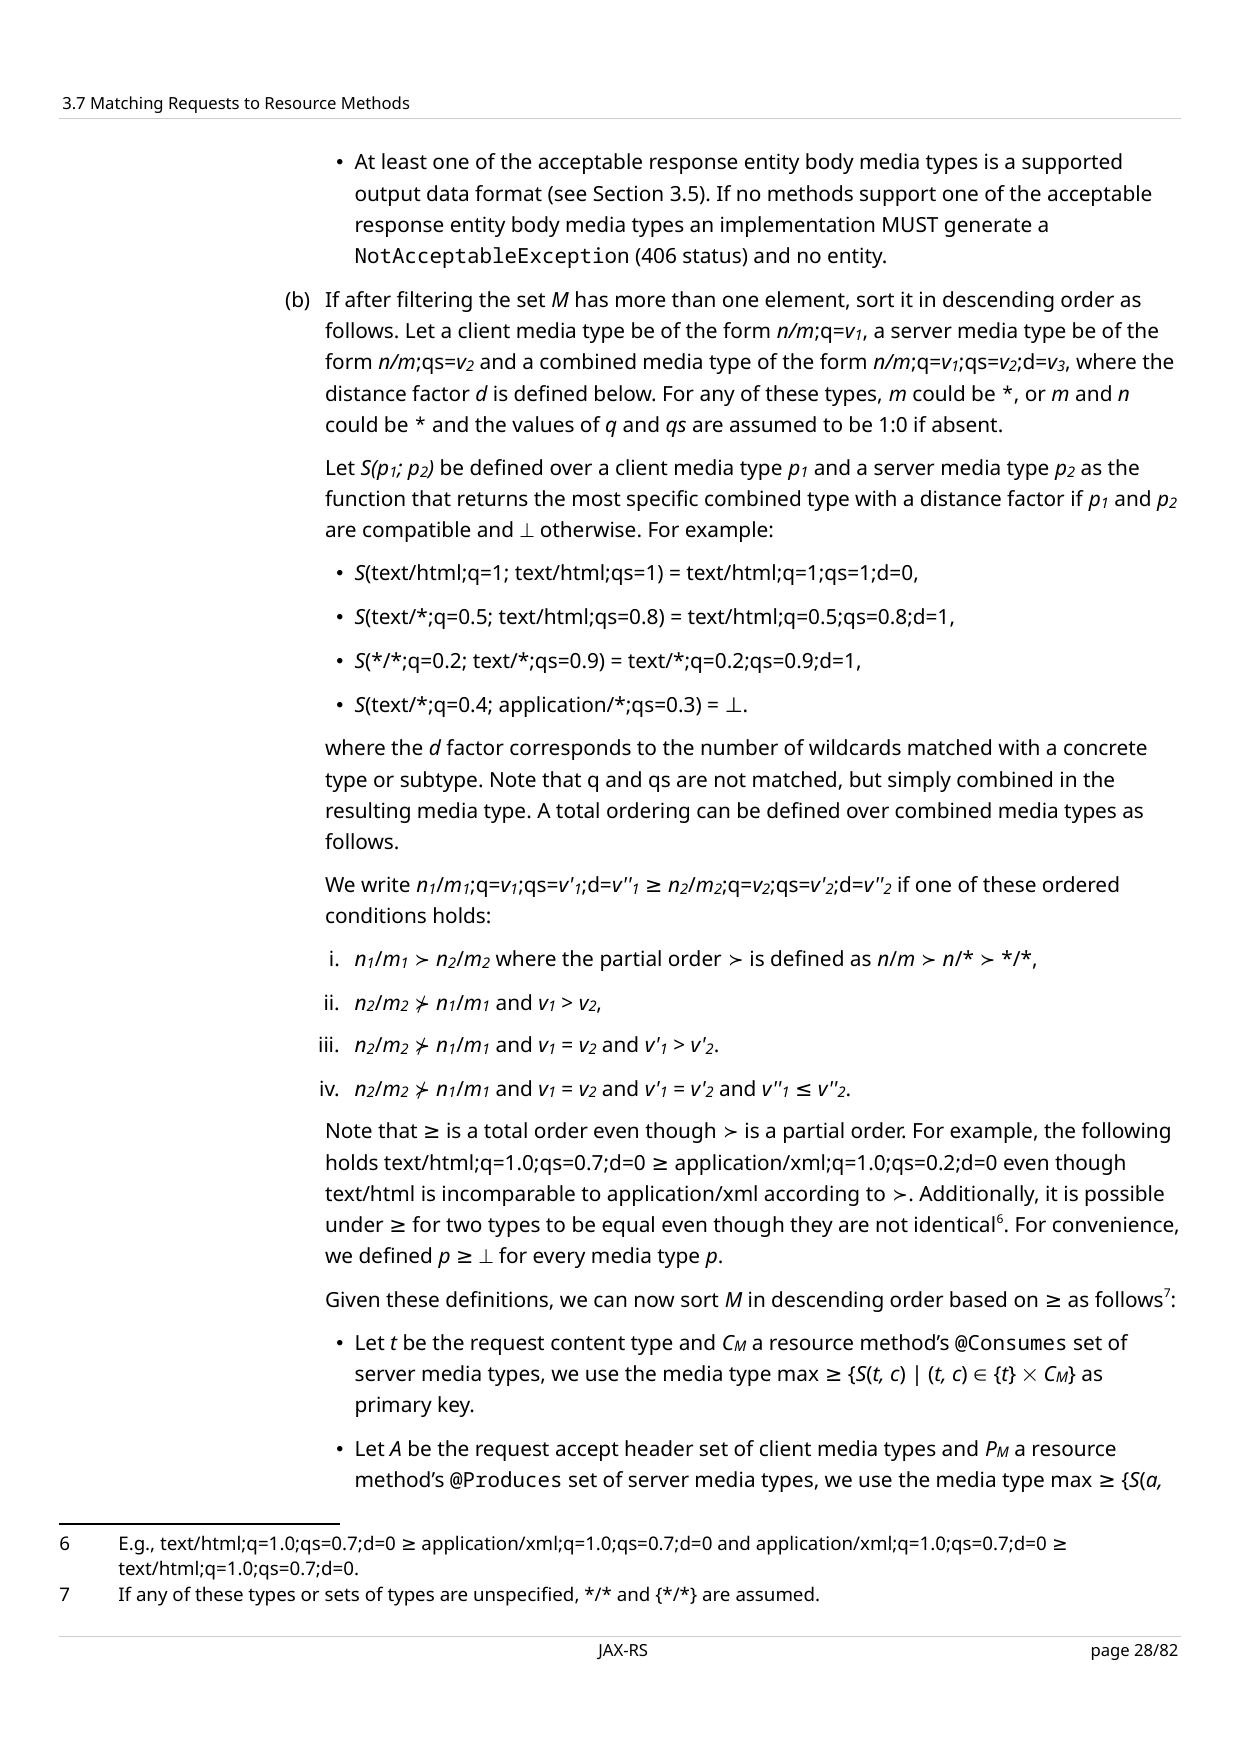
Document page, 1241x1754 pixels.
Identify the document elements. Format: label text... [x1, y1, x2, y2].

list S(text/*;q=0.4; application/*;qs=0.3) = ⊥. [339, 690, 1181, 718]
list S(*/*;q=0.2; text/*;qs=0.9) = text/*;q=0.2;qs=0.9;d=1, [339, 646, 1181, 674]
list n2/m2 ⊁ n1/m1 and v1 = v2 and v'1 > v'2. [339, 1031, 1181, 1059]
list If any of these types or sets of types are unspecified, */* and {*/*} are assumed. [59, 1581, 1181, 1606]
list Let t be the request content type and CM a resource method’s @Consumes set of server media types, we use the media type max ≥ {S(t, c) | (t, c) ∈ {t}  CM} as primary key. [339, 1328, 1181, 1419]
list Given these definitions, we can now sort M in descending order based on ≥ as follows: [310, 1285, 1181, 1313]
list Note that ≥ is a total order even though ≻ is a partial order. For example, the following holds text/html;q=1.0;qs=0.7;d=0 ≥ application/xml;q=1.0;qs=0.2;d=0 even though text/html is incomparable to application/xml according to ≻. Additionally, it is possible under ≥ for two types to be equal even though they are not identical. For convenience, we defined p ≥ ⊥ for every media type p. [310, 1117, 1181, 1270]
list Let S(p1; p2) be defined over a client media type p1 and a server media type p2 as the function that returns the most specific combined type with a distance factor if p1 and p2 are compatible and ⊥ otherwise. For example: [310, 453, 1181, 544]
list At least one of the acceptable response entity body media types is a supported output data format (see Section 3.5). If no methods support one of the acceptable response entity body media types an implementation MUST generate a NotAcceptableException (406 status) and no entity. [339, 147, 1181, 270]
list E.g., text/html;q=1.0;qs=0.7;d=0 ≥ application/xml;q=1.0;qs=0.7;d=0 and application/xml;q=1.0;qs=0.7;d=0 ≥ text/html;q=1.0;qs=0.7;d=0. [59, 1530, 1181, 1581]
list where the d factor corresponds to the number of wildcards matched with a concrete type or subtype. Note that q and qs are not matched, but simply combined in the resulting media type. A total ordering can be defined over combined media types as follows. [310, 733, 1181, 856]
list S(text/*;q=0.5; text/html;qs=0.8) = text/html;q=0.5;qs=0.8;d=1, [339, 602, 1181, 631]
list We write n1/m1;q=v1;qs=v'1;d=v''1 ≥ n2/m2;q=v2;qs=v'2;d=v''2 if one of these ordered conditions holds: [310, 870, 1181, 930]
list n2/m2 ⊁ n1/m1 and v1 > v2, [339, 988, 1181, 1016]
list n2/m2 ⊁ n1/m1 and v1 = v2 and v'1 = v'2 and v''1 ≤ v''2. [339, 1074, 1181, 1102]
list n1/m1 ≻ n2/m2 where the partial order ≻ is defined as n/m ≻ n/* ≻ */*, [339, 944, 1181, 973]
list If after filtering the set M has more than one element, sort it in descending order as follows. Let a client media type be of the form n/m;q=v1, a server media type be of the form n/m;qs=v2 and a combined media type of the form n/m;q=v1;qs=v2;d=v3, where the distance factor d is defined below. For any of these types, m could be *, or m and n could be * and the values of q and qs are assumed to be 1:0 if absent. [310, 285, 1181, 438]
list S(text/html;q=1; text/html;qs=1) = text/html;q=1;qs=1;d=0, [339, 558, 1181, 587]
list Let A be the request accept header set of client media types and PM a resource method’s @Produces set of server media types, we use the media type max ≥ {S(a, [339, 1434, 1181, 1494]
